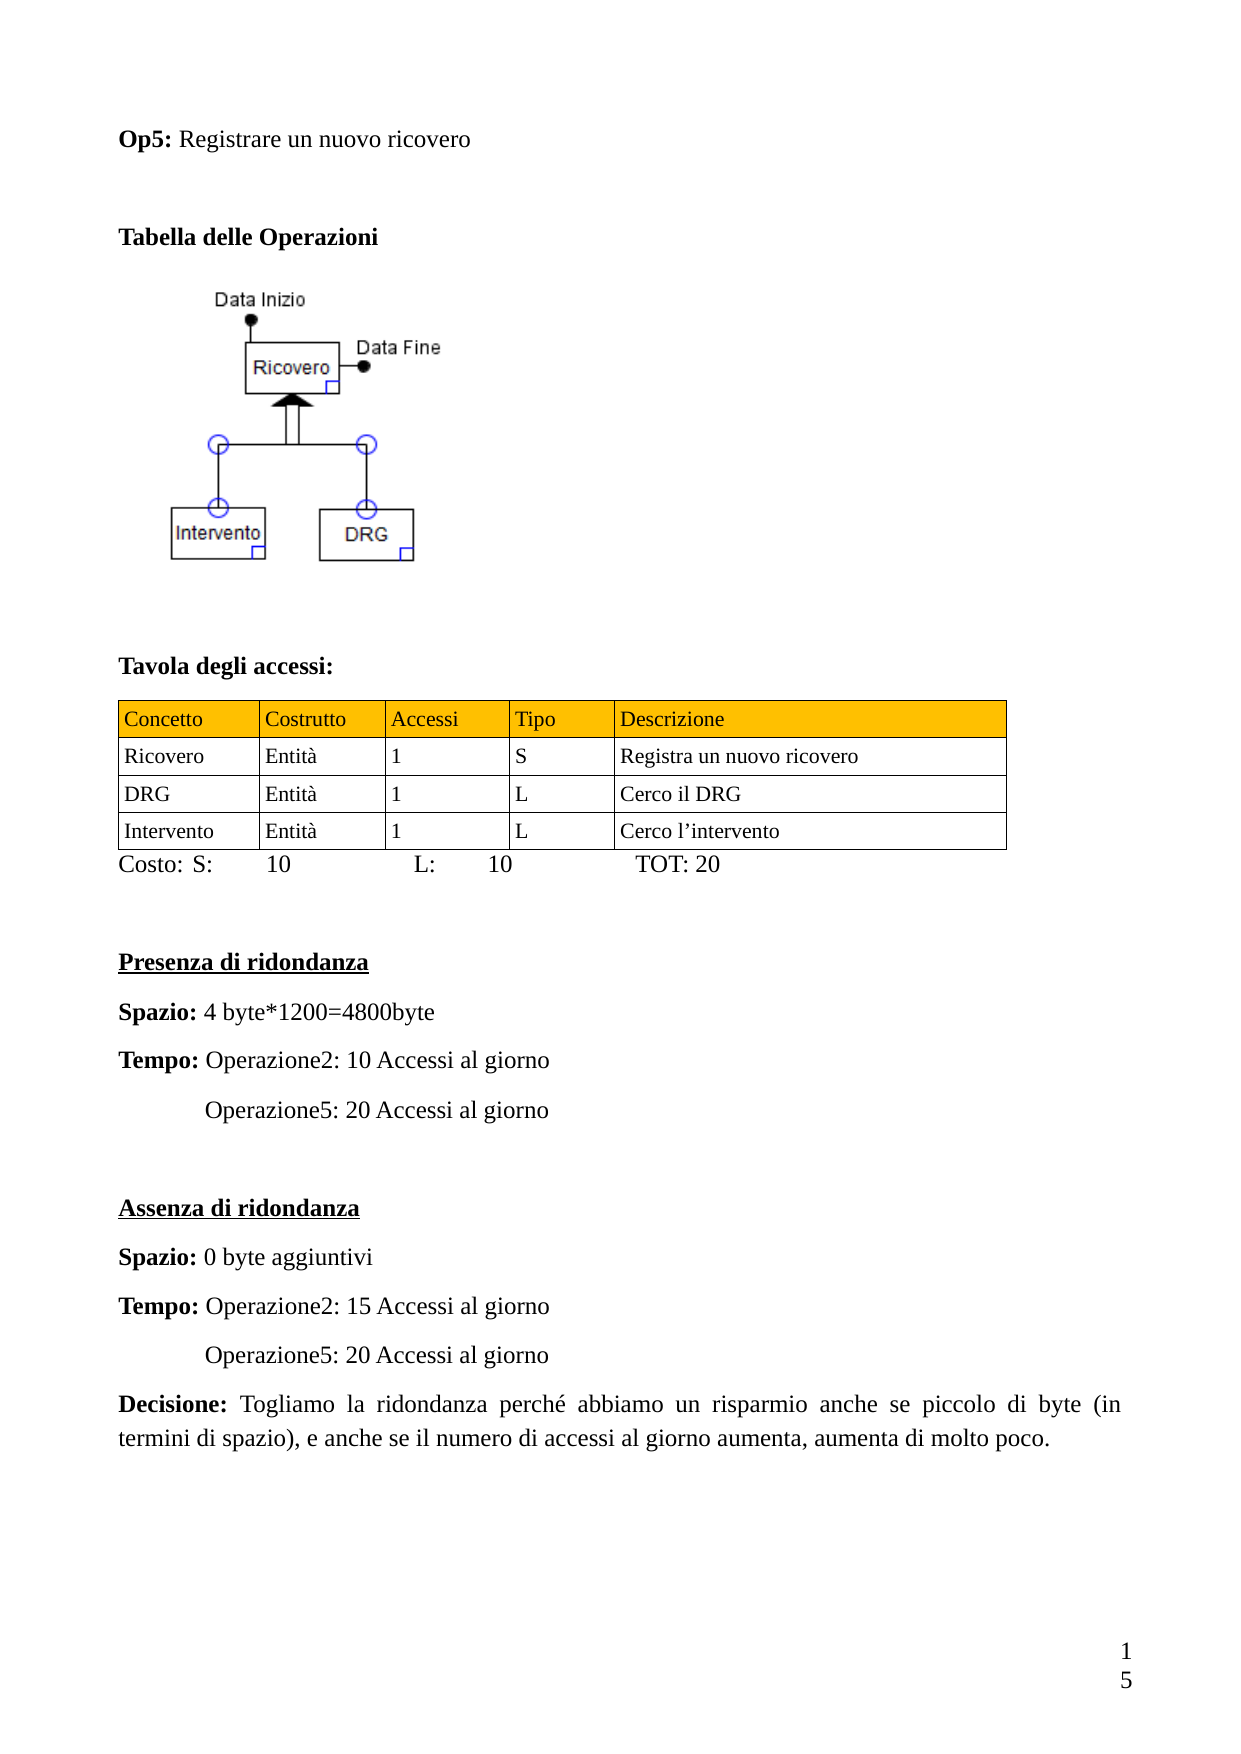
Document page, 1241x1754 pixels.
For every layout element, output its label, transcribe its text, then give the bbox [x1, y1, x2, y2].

table_header Tipo [510, 701, 614, 737]
text Operazione5: 20 Accessi al giorno [118, 1095, 1122, 1123]
text Tempo: Operazione2: 15 Accessi al giorno [118, 1291, 1122, 1320]
table_cell Cerco il DRG [615, 776, 1006, 812]
text Tavola degli accessi: [118, 651, 1122, 680]
table_cell Entità [260, 813, 385, 849]
table_header Accessi [386, 701, 509, 737]
table_cell Intervento [119, 813, 259, 849]
text Assenza di ridondanza [118, 1193, 1122, 1222]
text Spazio: 4 byte*1200=4800byte [118, 997, 1122, 1025]
table_cell 1 [386, 776, 509, 812]
table_header Costrutto [260, 701, 385, 737]
table_cell 1 [386, 813, 509, 849]
table_cell Entità [260, 776, 385, 812]
text Spazio: 0 byte aggiuntivi [118, 1242, 1122, 1271]
table_header Concetto [119, 701, 259, 737]
table_cell Entità [260, 738, 385, 774]
text Costo: S: 10 L: 10 TOT: 20 [118, 849, 1122, 878]
text Decisione: Togliamo la ridondanza perché abbiamo un risparmio anche se piccolo di byte (in termini di spazio), e anche se il numero di accessi al giorno aumenta, aumenta di molto poco. [118, 1389, 1122, 1452]
table_cell Ricovero [119, 738, 259, 774]
text Presenza di ridondanza [118, 947, 1122, 976]
text Tabella delle Operazioni [118, 222, 1122, 251]
table_cell Cerco l’intervento [615, 813, 1006, 849]
table_header Descrizione [615, 701, 1006, 737]
table_cell Registra un nuovo ricovero [615, 738, 1006, 774]
table_cell L [510, 776, 614, 812]
table_cell 1 [386, 738, 509, 774]
text Op5: Registrare un nuovo ricovero [118, 124, 1122, 153]
table_cell L [510, 813, 614, 849]
table_cell DRG [119, 776, 259, 812]
text Operazione5: 20 Accessi al giorno [118, 1340, 1122, 1369]
text Tempo: Operazione2: 10 Accessi al giorno [118, 1046, 1122, 1074]
table_cell S [510, 738, 614, 774]
